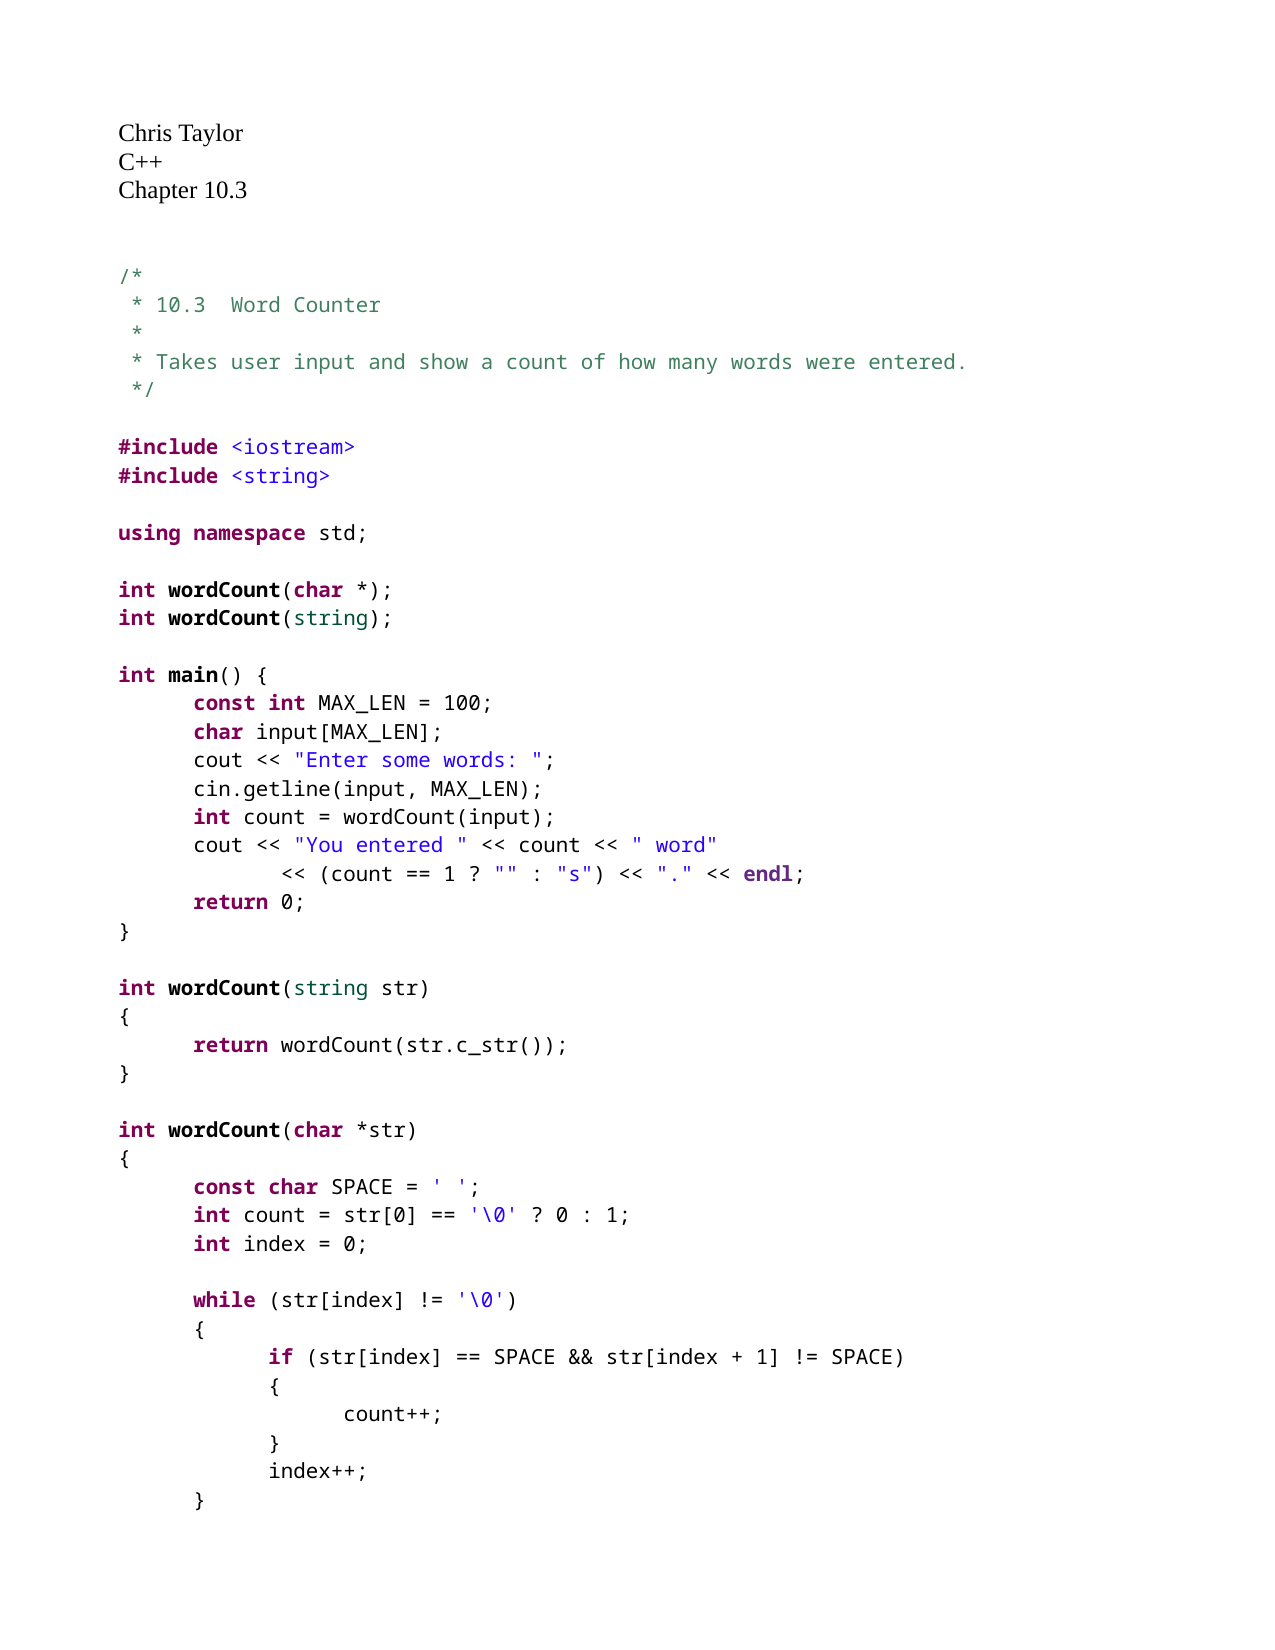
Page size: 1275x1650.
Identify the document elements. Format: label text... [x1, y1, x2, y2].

text } [118, 916, 1157, 944]
text while (str[index] != '\0') [118, 1286, 1157, 1314]
text index++; [118, 1456, 1157, 1485]
text cout << "You entered " << count << " word" [118, 831, 1157, 859]
text int index = 0; [118, 1229, 1157, 1257]
text char input[MAX_LEN]; [118, 717, 1157, 745]
text count++; [118, 1399, 1157, 1428]
text int main() { [118, 660, 1157, 688]
text Chris Taylor [118, 118, 1157, 147]
text { [118, 1143, 1157, 1172]
text return wordCount(str.c_str()); [118, 1030, 1157, 1058]
text /* [118, 262, 1157, 290]
text * [118, 319, 1157, 347]
text #include <string> [118, 461, 1157, 489]
text } [118, 1485, 1157, 1513]
text * 10.3 Word Counter [118, 290, 1157, 319]
text int wordCount(char *); [118, 575, 1157, 603]
text using namespace std; [118, 518, 1157, 546]
text { [118, 1314, 1157, 1342]
text int wordCount(char *str) [118, 1115, 1157, 1143]
text * Takes user input and show a count of how many words were entered. [118, 347, 1157, 376]
text cout << "Enter some words: "; [118, 745, 1157, 774]
text int wordCount(string str) [118, 973, 1157, 1001]
text int count = wordCount(input); [118, 802, 1157, 831]
text const char SPACE = ' '; [118, 1172, 1157, 1200]
text } [118, 1058, 1157, 1087]
text int wordCount(string); [118, 603, 1157, 632]
text << (count == 1 ? "" : "s") << "." << endl; [118, 859, 1157, 887]
text int count = str[0] == '\0' ? 0 : 1; [118, 1200, 1157, 1229]
text { [118, 1371, 1157, 1399]
text */ [118, 376, 1157, 404]
text return 0; [118, 887, 1157, 916]
text cin.getline(input, MAX_LEN); [118, 774, 1157, 802]
text C++ [118, 147, 1157, 176]
text { [118, 1001, 1157, 1030]
text const int MAX_LEN = 100; [118, 688, 1157, 717]
text #include <iostream> [118, 432, 1157, 461]
text } [118, 1428, 1157, 1456]
text if (str[index] == SPACE && str[index + 1] != SPACE) [118, 1342, 1157, 1371]
text Chapter 10.3 [118, 176, 1157, 204]
